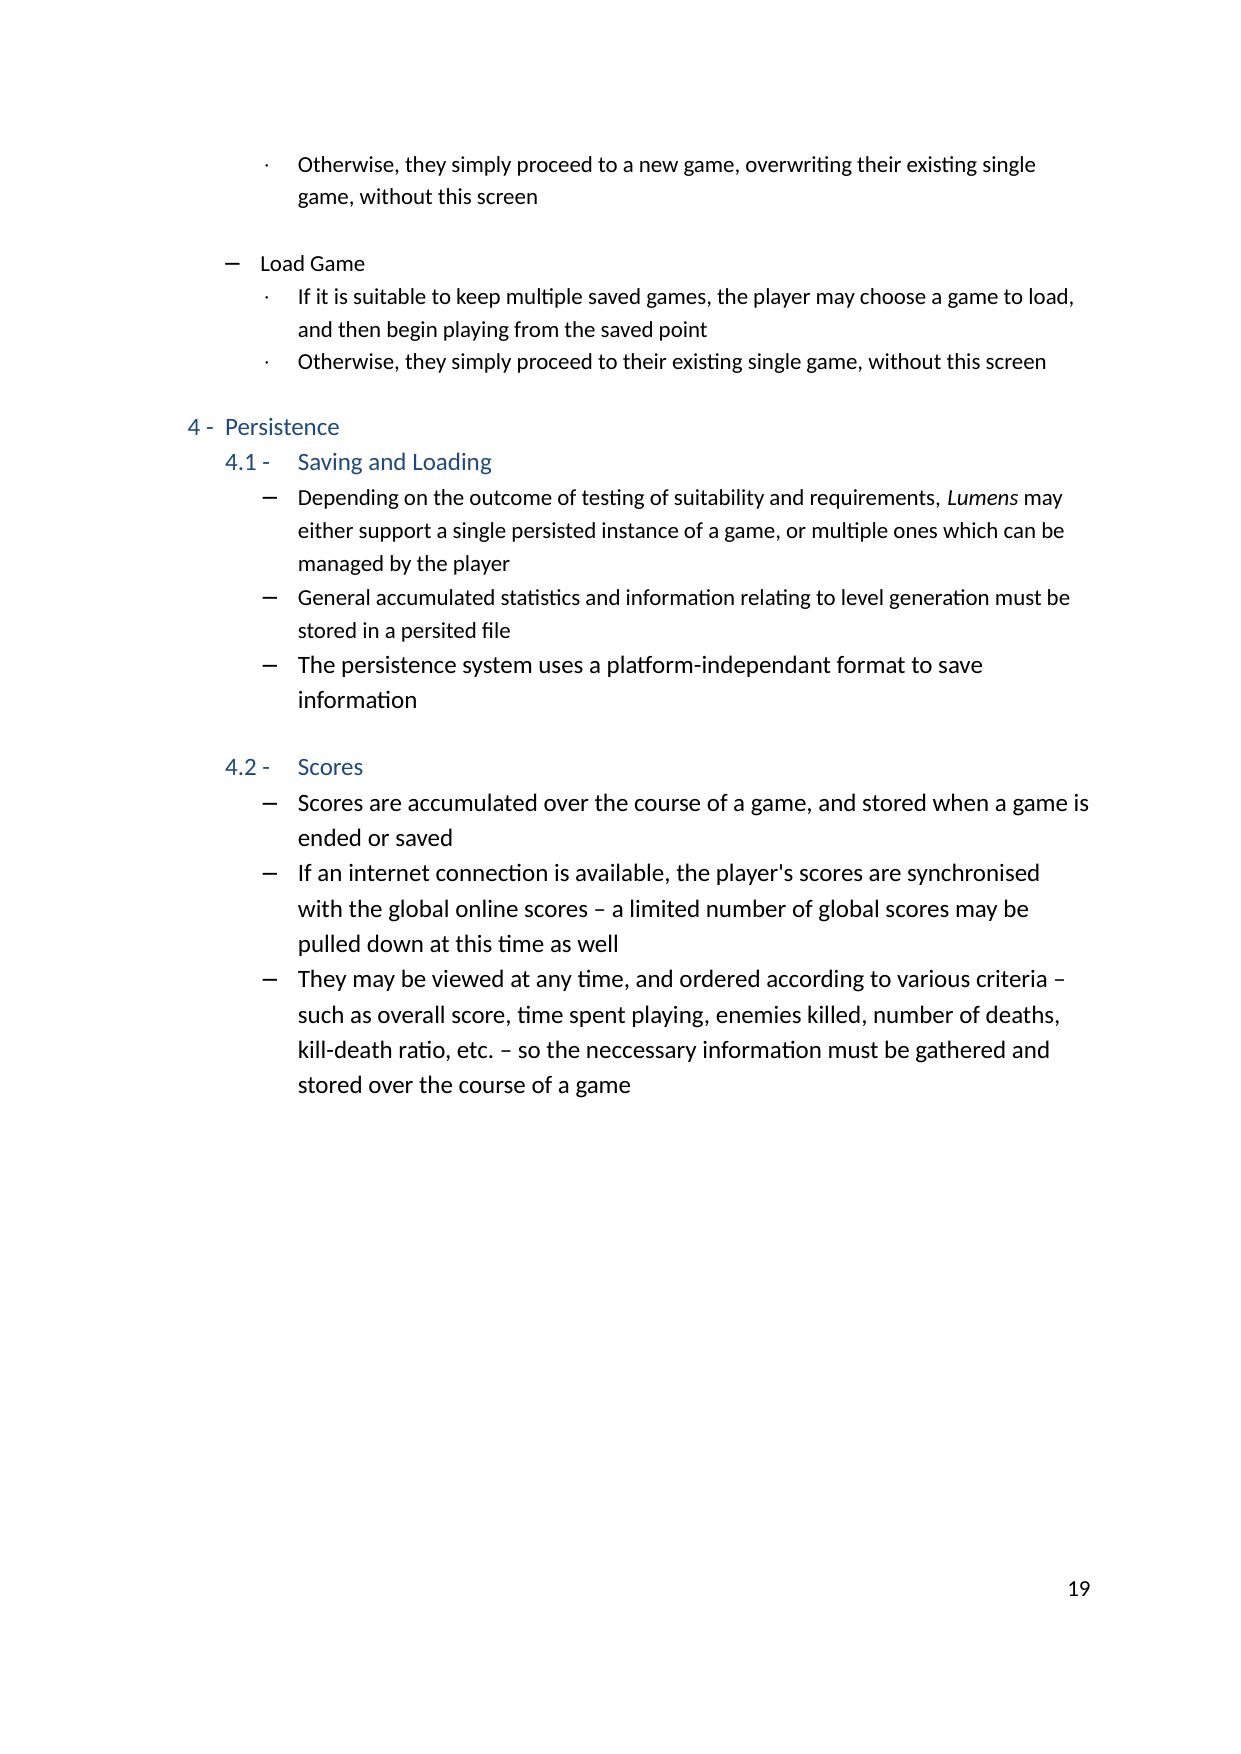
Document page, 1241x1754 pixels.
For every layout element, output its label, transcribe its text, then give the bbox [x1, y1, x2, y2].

list Saving and Loading [225, 446, 1090, 477]
subtitle Otherwise, they simply proceed to their existing single game, without this screen [260, 347, 1090, 375]
subtitle The persistence system uses a platform-independant format to save information [260, 649, 1090, 715]
subtitle If it is suitable to keep multiple saved games, the player may choose a game to load, and then begin playing from the saved point [260, 282, 1090, 343]
list Persistence [187, 411, 1090, 442]
subtitle Depending on the outcome of testing of suitability and requirements, Lumens may either support a single persisted instance of a game, or multiple ones which can be managed by the player [260, 481, 1090, 577]
subtitle They may be viewed at any time, and ordered according to various criteria – such as overall score, time spent playing, enemies killed, number of deaths, kill-death ratio, etc. – so the neccessary information must be gathered and stored over the course of a game [260, 963, 1090, 1099]
subtitle Load Game [223, 247, 1090, 278]
subtitle If an internet connection is available, the player's scores are synchronised with the global online scores – a limited number of global scores may be pulled down at this time as well [260, 857, 1090, 958]
list Scores [225, 752, 1090, 782]
subtitle Scores are accumulated over the course of a game, and stored when a game is ended or saved [260, 787, 1090, 853]
subtitle General accumulated statistics and information relating to level generation must be stored in a persited file [260, 581, 1090, 644]
subtitle Otherwise, they simply proceed to a new game, overwriting their existing single game, without this screen [260, 150, 1090, 210]
